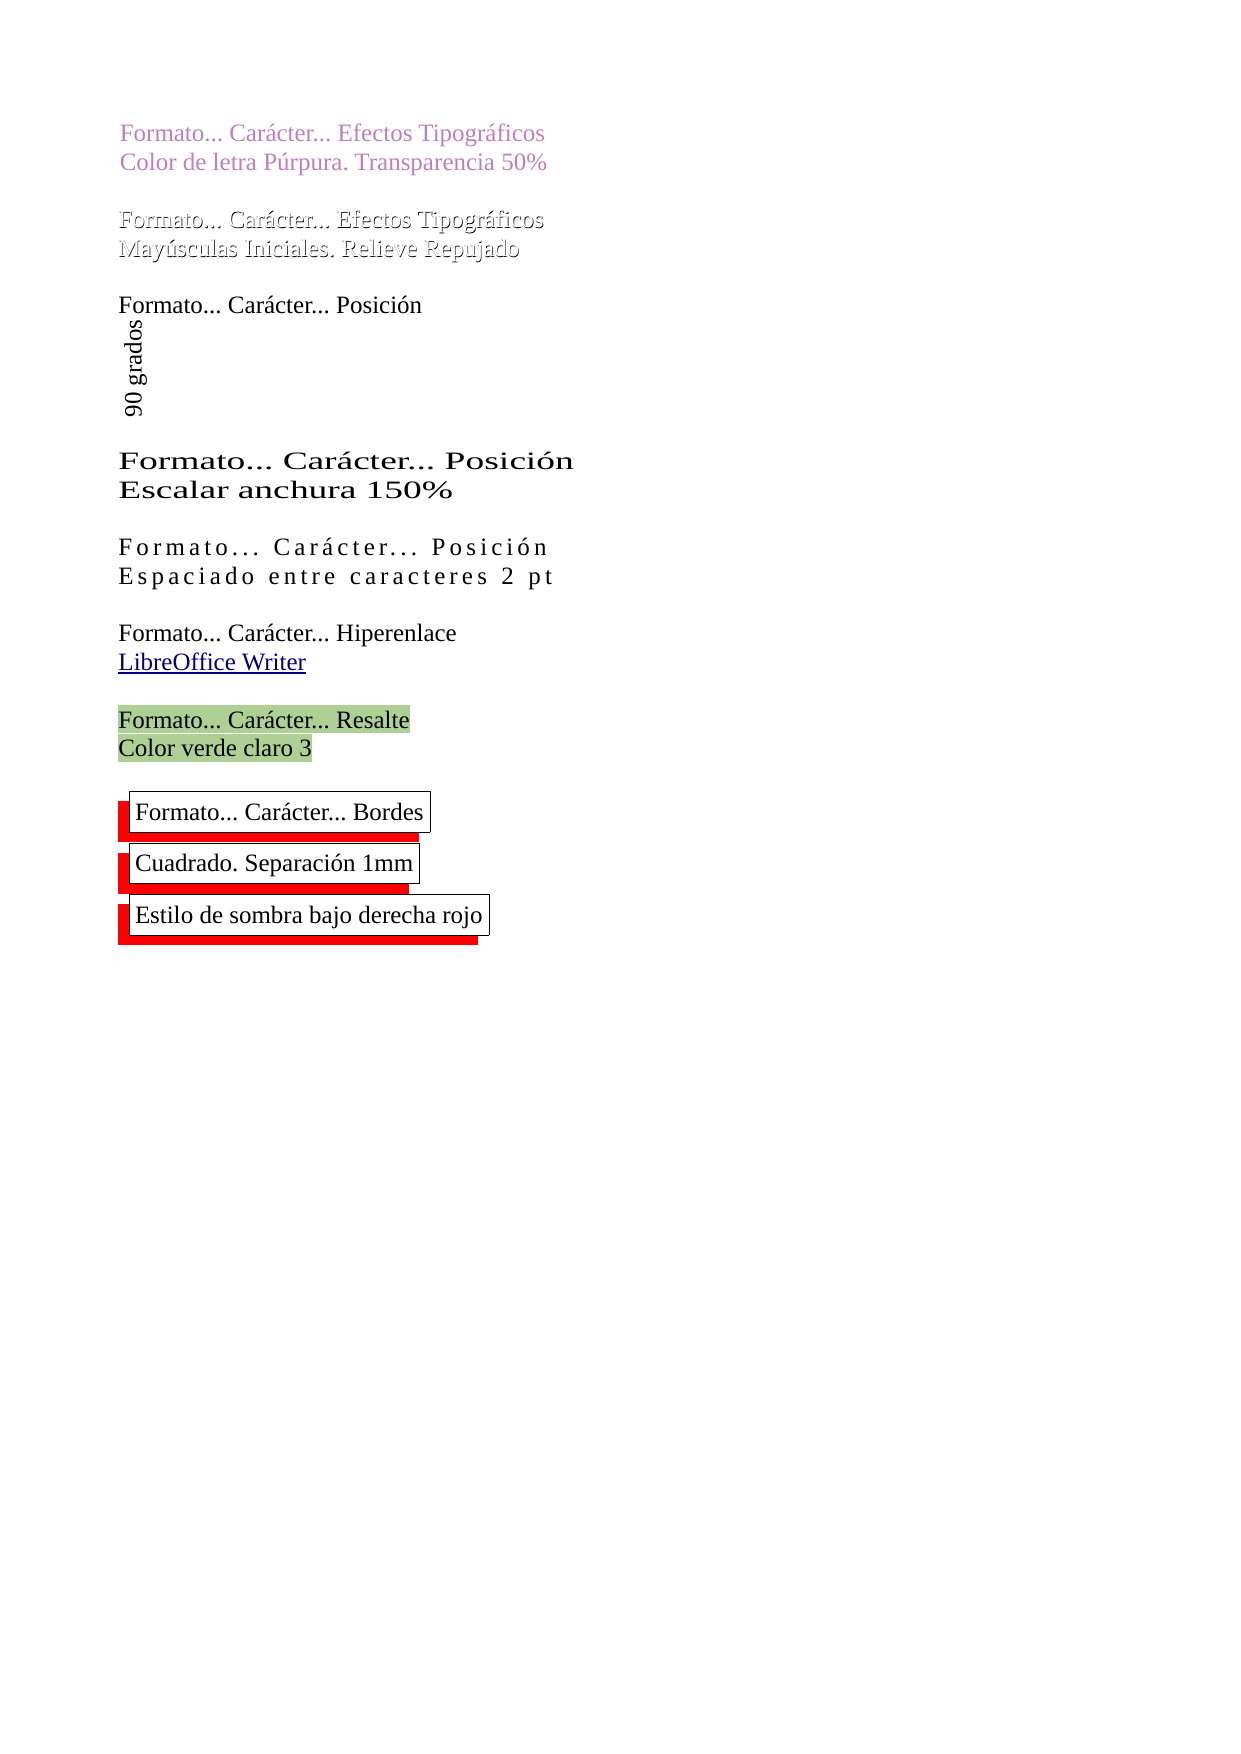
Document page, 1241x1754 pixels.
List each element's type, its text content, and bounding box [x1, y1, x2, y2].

text Formato... Carácter... Posición [118, 532, 1122, 561]
text Formato... Carácter... Hiperenlace [118, 618, 1122, 647]
text Formato... Carácter... Efectos Tipográficos [118, 118, 1122, 147]
text Formato... Carácter... Efectos Tipográficos [118, 204, 1122, 233]
text Cuadrado. Separación 1mm [130, 844, 419, 883]
text Cuadrado. Separación 1mm [409, 842, 1122, 894]
text Estilo de sombra bajo derecha rojo [130, 894, 1122, 945]
text Formato... Carácter... Posición [118, 291, 1122, 319]
text Color de letra Púrpura. Transparencia 50% [118, 147, 1122, 176]
text Escalar anchura 150% [118, 475, 1122, 503]
text Formato... Carácter... Resalte [118, 705, 1122, 733]
text mayúsculas iniciales. relieve repujado [118, 233, 1122, 262]
text Color verde claro 3 [118, 733, 1122, 762]
text Espaciado entre caracteres 2 pt [118, 561, 1122, 590]
text 90 grados [118, 319, 1122, 417]
text Formato... Carácter... Posición [118, 446, 1122, 475]
text LibreOffice Writer [118, 647, 1122, 676]
text Formato... Carácter... Bordes [130, 791, 1122, 842]
text Cuadrado. Separación 1mm [118, 842, 419, 853]
